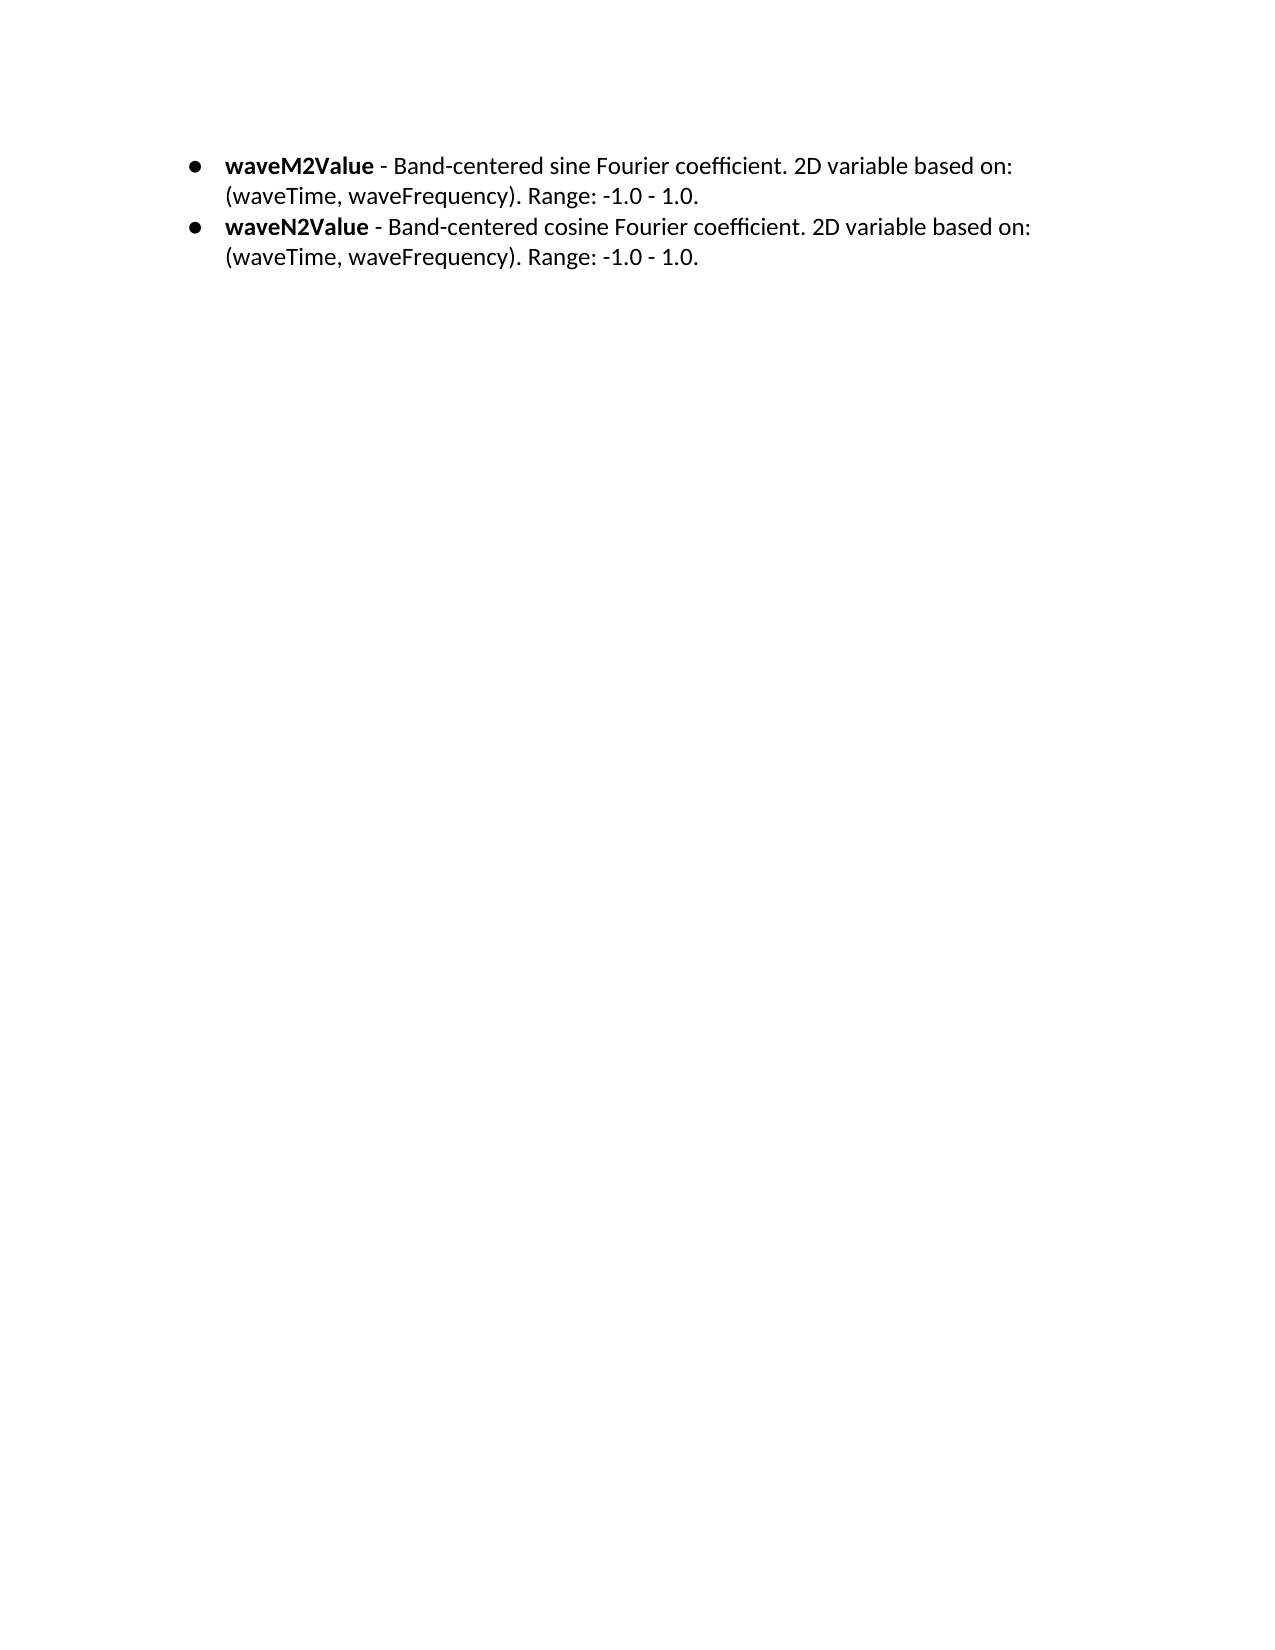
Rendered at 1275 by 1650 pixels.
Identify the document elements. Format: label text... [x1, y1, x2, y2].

list waveN2Value - Band-centered cosine Fourier coefficient. 2D variable based on: (waveTime, waveFrequency). Range: -1.0 - 1.0. [187, 211, 1125, 272]
list waveM2Value - Band-centered sine Fourier coefficient. 2D variable based on: (waveTime, waveFrequency). Range: -1.0 - 1.0. [187, 150, 1125, 211]
